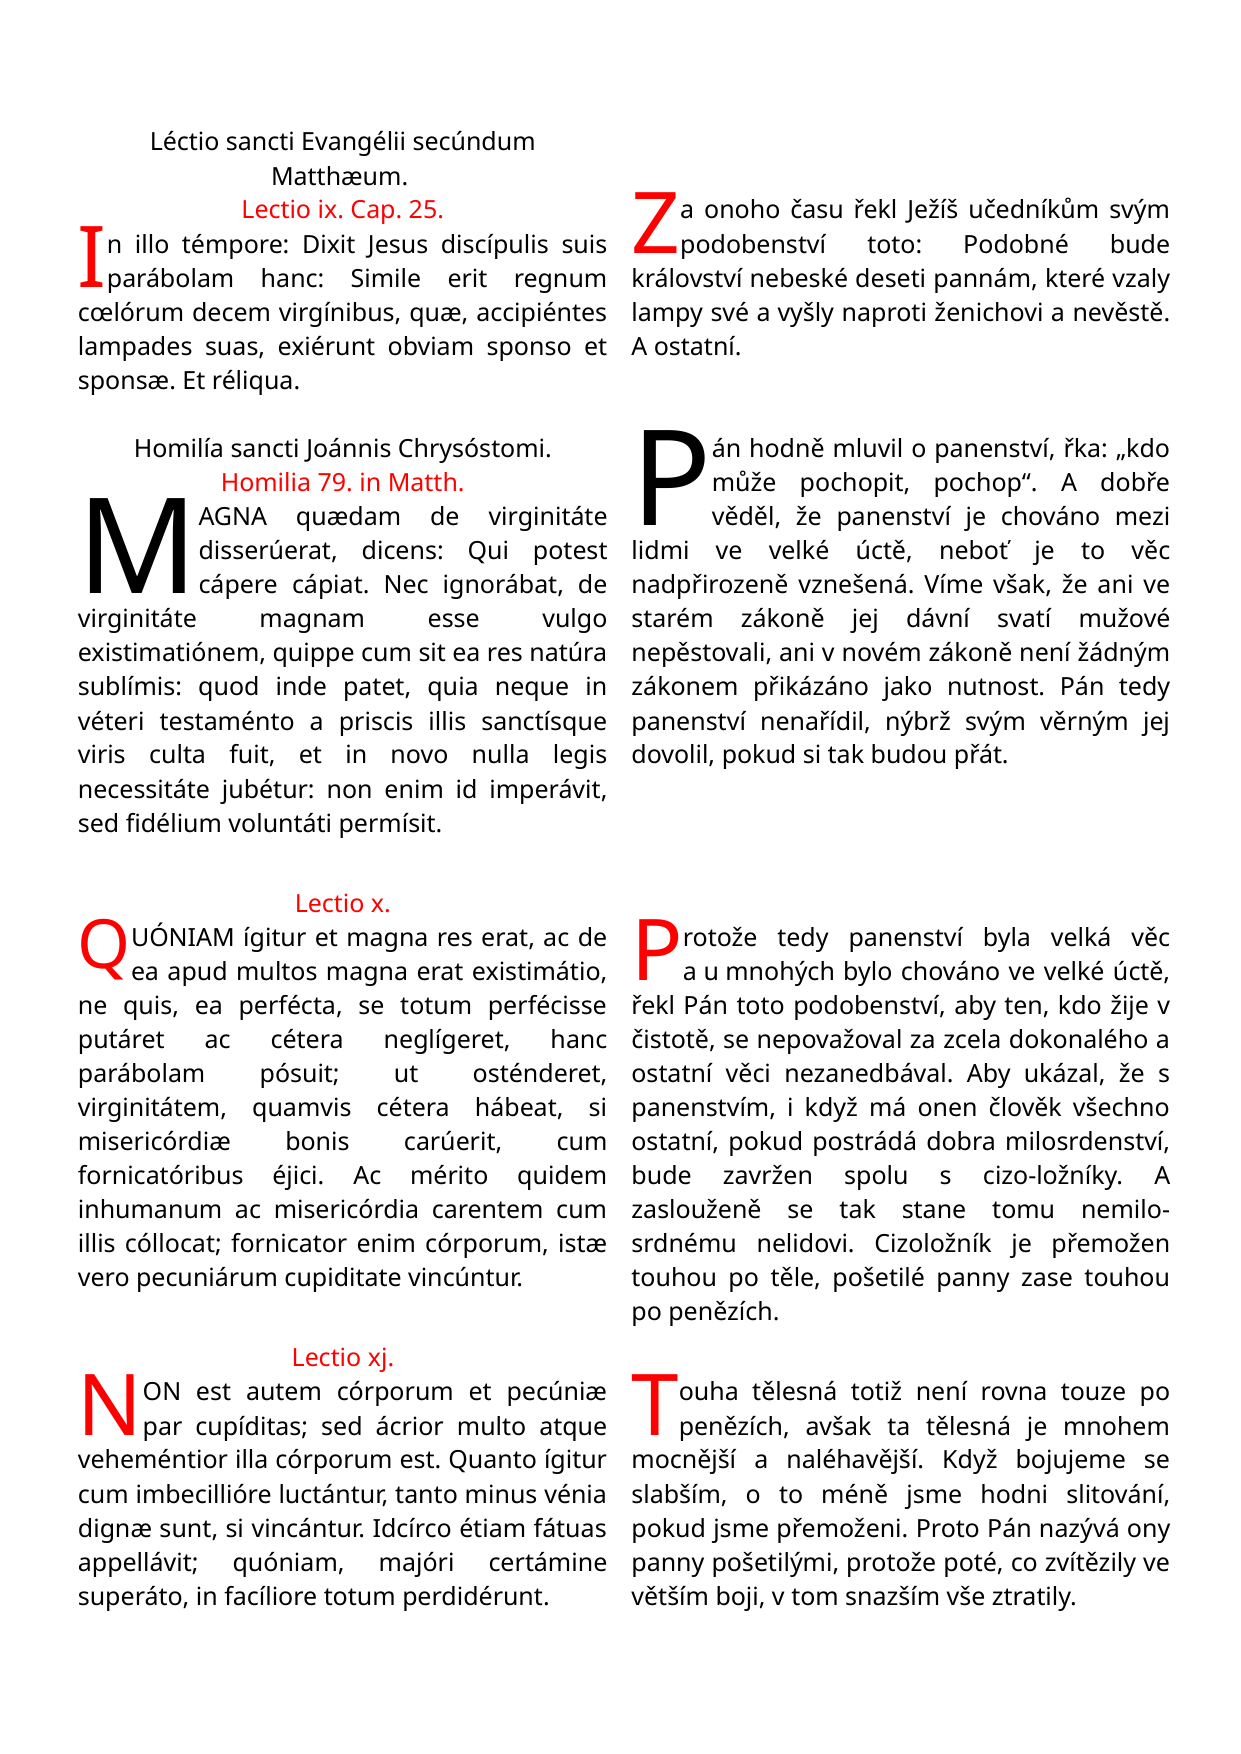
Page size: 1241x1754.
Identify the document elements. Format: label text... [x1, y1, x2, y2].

table_cell Protože tedy panenství byla velká věc a u mnohých bylo chováno ve velké úctě, řekl Pán toto podobenství, aby ten, kdo žije v čistotě, se nepovažoval za zcela dokonalého a ostatní věci nezanedbával. Aby ukázal, že s panenstvím, i když má onen člověk všechno ostatní, pokud postrádá dobra milosrdenství, bude zavržen spolu s cizo-ložníky. A zaslouženě se tak stane tomu nemilo-srdnému nelidovi. Cizoložník je přemožen touhou po těle, pošetilé panny zase touhou po penězích. [619, 879, 1182, 1334]
table_cell In III. Nocturno Léctio sancti Evangélii secúndum Matthæum. Lectio ix. Cap. 25. In illo témpore: Dixit Jesus discípulis suis parábolam hanc: Simile erit regnum cœlórum decem virgínibus, quæ, accipiéntes lampades suas, exiérunt obviam sponso et sponsæ. Et réliqua. Homilía sancti Joánnis Chrysóstomi. Homilia 79. in Matth. MAGNA quædam de virginitáte disserúerat, dicens: Qui potest cápere cápiat. Nec ignorábat, de virginitáte magnam esse vulgo existimatiónem, quippe cum sit ea res natúra sublímis: quod inde patet, quia neque in véteri testaménto a priscis illis sanctísque viris culta fuit, et in novo nulla legis necessitáte jubétur: non enim id imperávit, sed fidélium voluntáti permísit. [66, 118, 619, 879]
table_cell Touha tělesná totiž není rovna touze po penězích, avšak ta tělesná je mnohem mocnější a naléhavější. Když bojujeme se slabším, o to méně jsme hodni slitování, pokud jsme přemoženi. Proto Pán nazývá ony panny pošetilými, protože poté, co zvítězily ve větším boji, v tom snazším vše ztratily. [619, 1334, 1182, 1618]
table_cell Lectio xj. NON est autem córporum et pecúniæ par cupíditas; sed ácrior multo atque veheméntior illa córporum est. Quanto ígitur cum imbecillióre luctántur, tanto minus vénia dignæ sunt, si vincántur. Idcírco étiam fátuas appellávit; quóniam, majóri certámine superáto, in facíliore totum perdidérunt. [66, 1334, 619, 1618]
table_cell Za onoho času řekl Ježíš učedníkům svým podobenství toto: Podobné bude království nebeské deseti pannám, které vzaly lampy své a vyšly naproti ženichovi a nevěstě. A ostatní. Pán hodně mluvil o panenství, řka: „kdo může pochopit, pochop“. A dobře věděl, že panenství je chováno mezi lidmi ve velké úctě, neboť je to věc nadpřirozeně vznešená. Víme však, že ani ve starém zákoně jej dávní svatí mužové nepěstovali, ani v novém zákoně není žádným zákonem přikázáno jako nutnost. Pán tedy panenství nenařídil, nýbrž svým věrným jej dovolil, pokud si tak budou přát. [619, 118, 1182, 879]
table_cell Lectio x. QUÓNIAM ígitur et magna res erat, ac de ea apud multos magna erat existimátio, ne quis, ea perfécta, se totum perfécisse putáret ac cétera neglígeret, hanc parábolam pósuit; ut osténderet, virginitátem, quamvis cétera hábeat, si misericórdiæ bonis carúerit, cum fornicatóribus éjici. Ac mérito quidem inhumanum ac misericórdia carentem cum illis cóllocat; fornicator enim córporum, istæ vero pecuniárum cupiditate vincúntur. [66, 879, 619, 1334]
